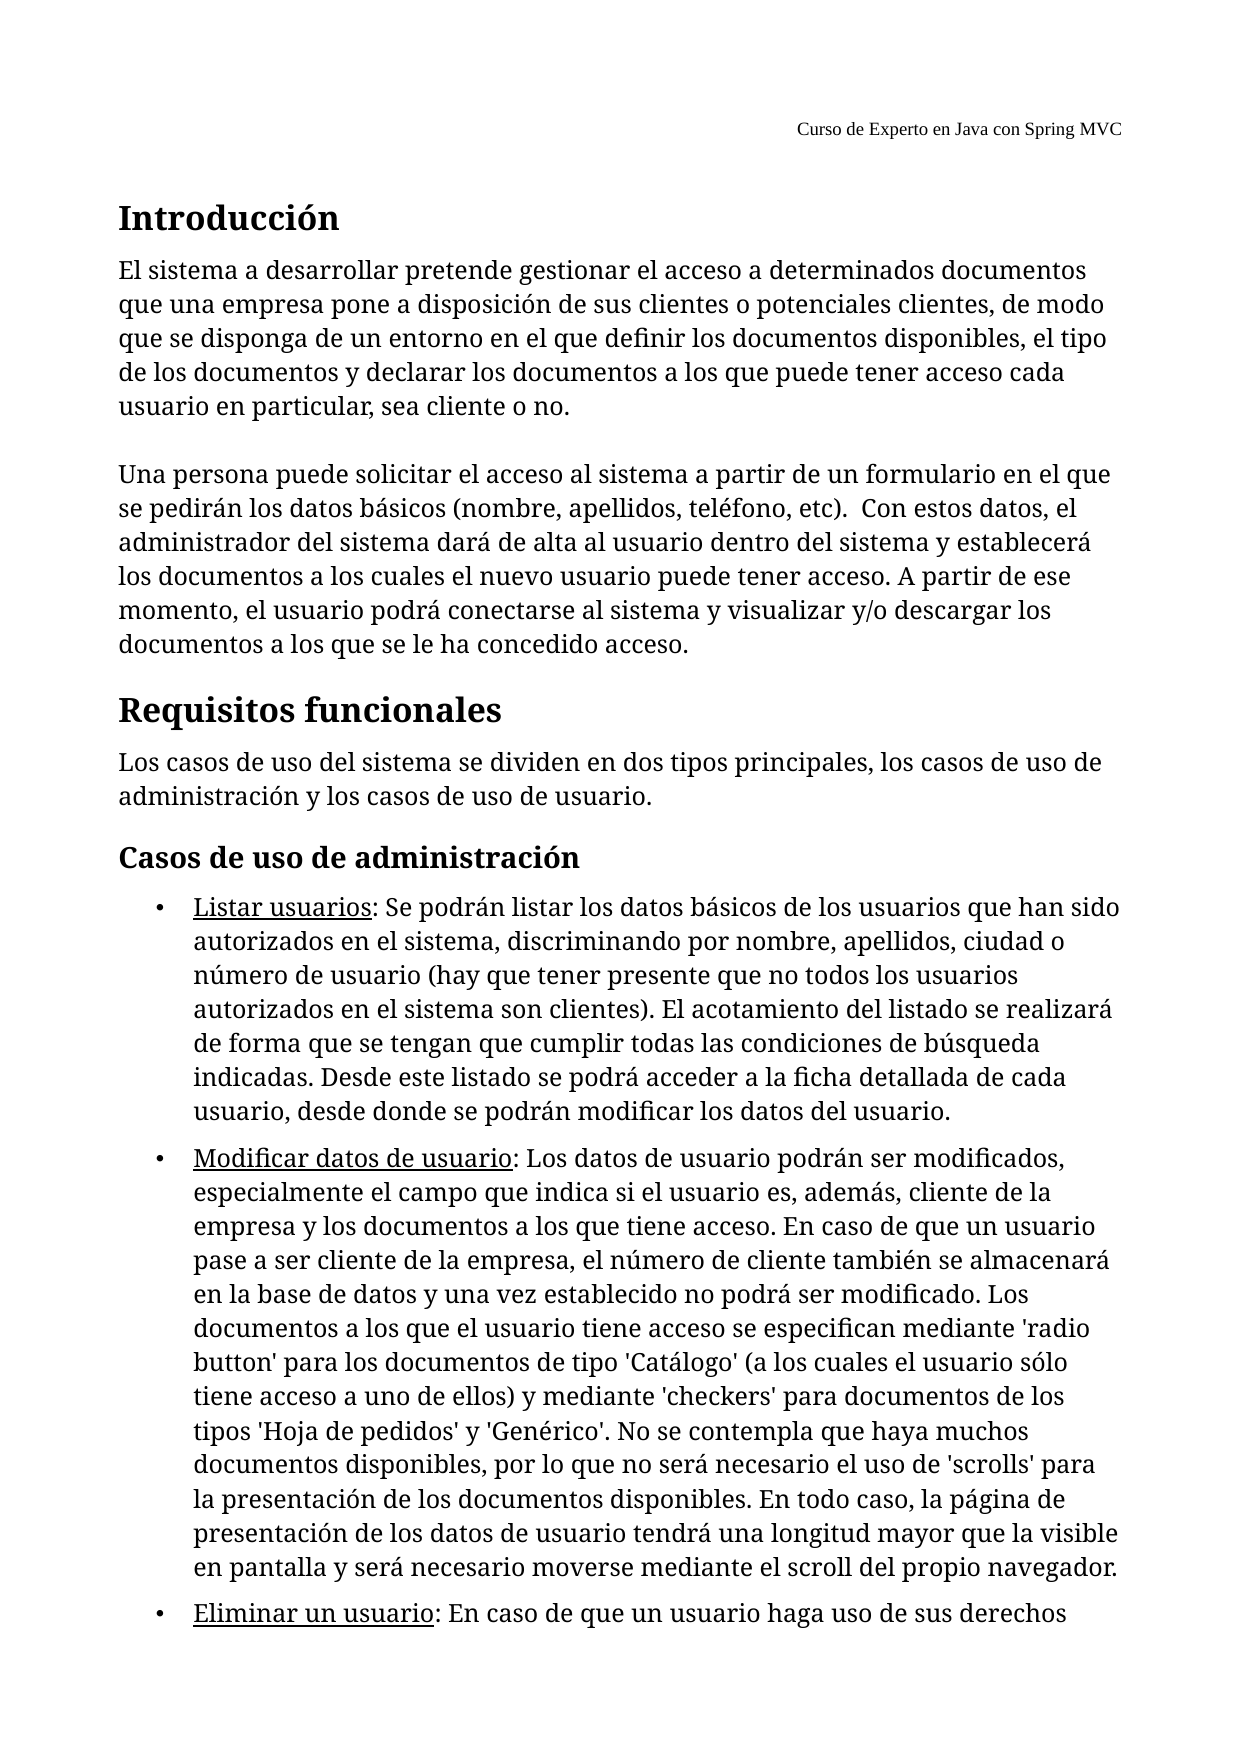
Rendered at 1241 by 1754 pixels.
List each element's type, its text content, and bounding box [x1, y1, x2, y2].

subtitle Casos de uso de administración [118, 837, 1122, 877]
text Los casos de uso del sistema se dividen en dos tipos principales, los casos de uso de administración y los casos de uso de usuario. [118, 744, 1122, 812]
subtitle Introducción [118, 194, 1122, 240]
text El sistema a desarrollar pretende gestionar el acceso a determinados documentos que una empresa pone a disposición de sus clientes o potenciales clientes, de modo que se disponga de un entorno en el que definir los documentos disponibles, el tipo de los documentos y declarar los documentos a los que puede tener acceso cada usuario en particular, sea cliente o no. [118, 252, 1122, 423]
list Modificar datos de usuario: Los datos de usuario podrán ser modificados, especialmente el campo que indica si el usuario es, además, cliente de la empresa y los documentos a los que tiene acceso. En caso de que un usuario pase a ser cliente de la empresa, el número de cliente también se almacenará en la base de datos y una vez establecido no podrá ser modificado. Los documentos a los que el usuario tiene acceso se especifican mediante 'radio button' para los documentos de tipo 'Catálogo' (a los cuales el usuario sólo tiene acceso a uno de ellos) y mediante 'checkers' para documentos de los tipos 'Hoja de pedidos' y 'Genérico'. No se contempla que haya muchos documentos disponibles, por lo que no será necesario el uso de 'scrolls' para la presentación de los documentos disponibles. En todo caso, la página de presentación de los datos de usuario tendrá una longitud mayor que la visible en pantalla y será necesario moverse mediante el scroll del propio navegador. [156, 1141, 1122, 1583]
subtitle Requisitos funcionales [118, 686, 1122, 732]
list Listar usuarios: Se podrán listar los datos básicos de los usuarios que han sido autorizados en el sistema, discriminando por nombre, apellidos, ciudad o número de usuario (hay que tener presente que no todos los usuarios autorizados en el sistema son clientes). El acotamiento del listado se realizará de forma que se tengan que cumplir todas las condiciones de búsqueda indicadas. Desde este listado se podrá acceder a la ficha detallada de cada usuario, desde donde se podrán modificar los datos del usuario. [156, 890, 1122, 1128]
text Una persona puede solicitar el acceso al sistema a partir de un formulario en el que se pedirán los datos básicos (nombre, apellidos, teléfono, etc). Con estos datos, el administrador del sistema dará de alta al usuario dentro del sistema y establecerá los documentos a los cuales el nuevo usuario puede tener acceso. A partir de ese momento, el usuario podrá conectarse al sistema y visualizar y/o descargar los documentos a los que se le ha concedido acceso. [118, 457, 1122, 661]
list Eliminar un usuario: En caso de que un usuario haga uso de sus derechos [156, 1596, 1122, 1630]
